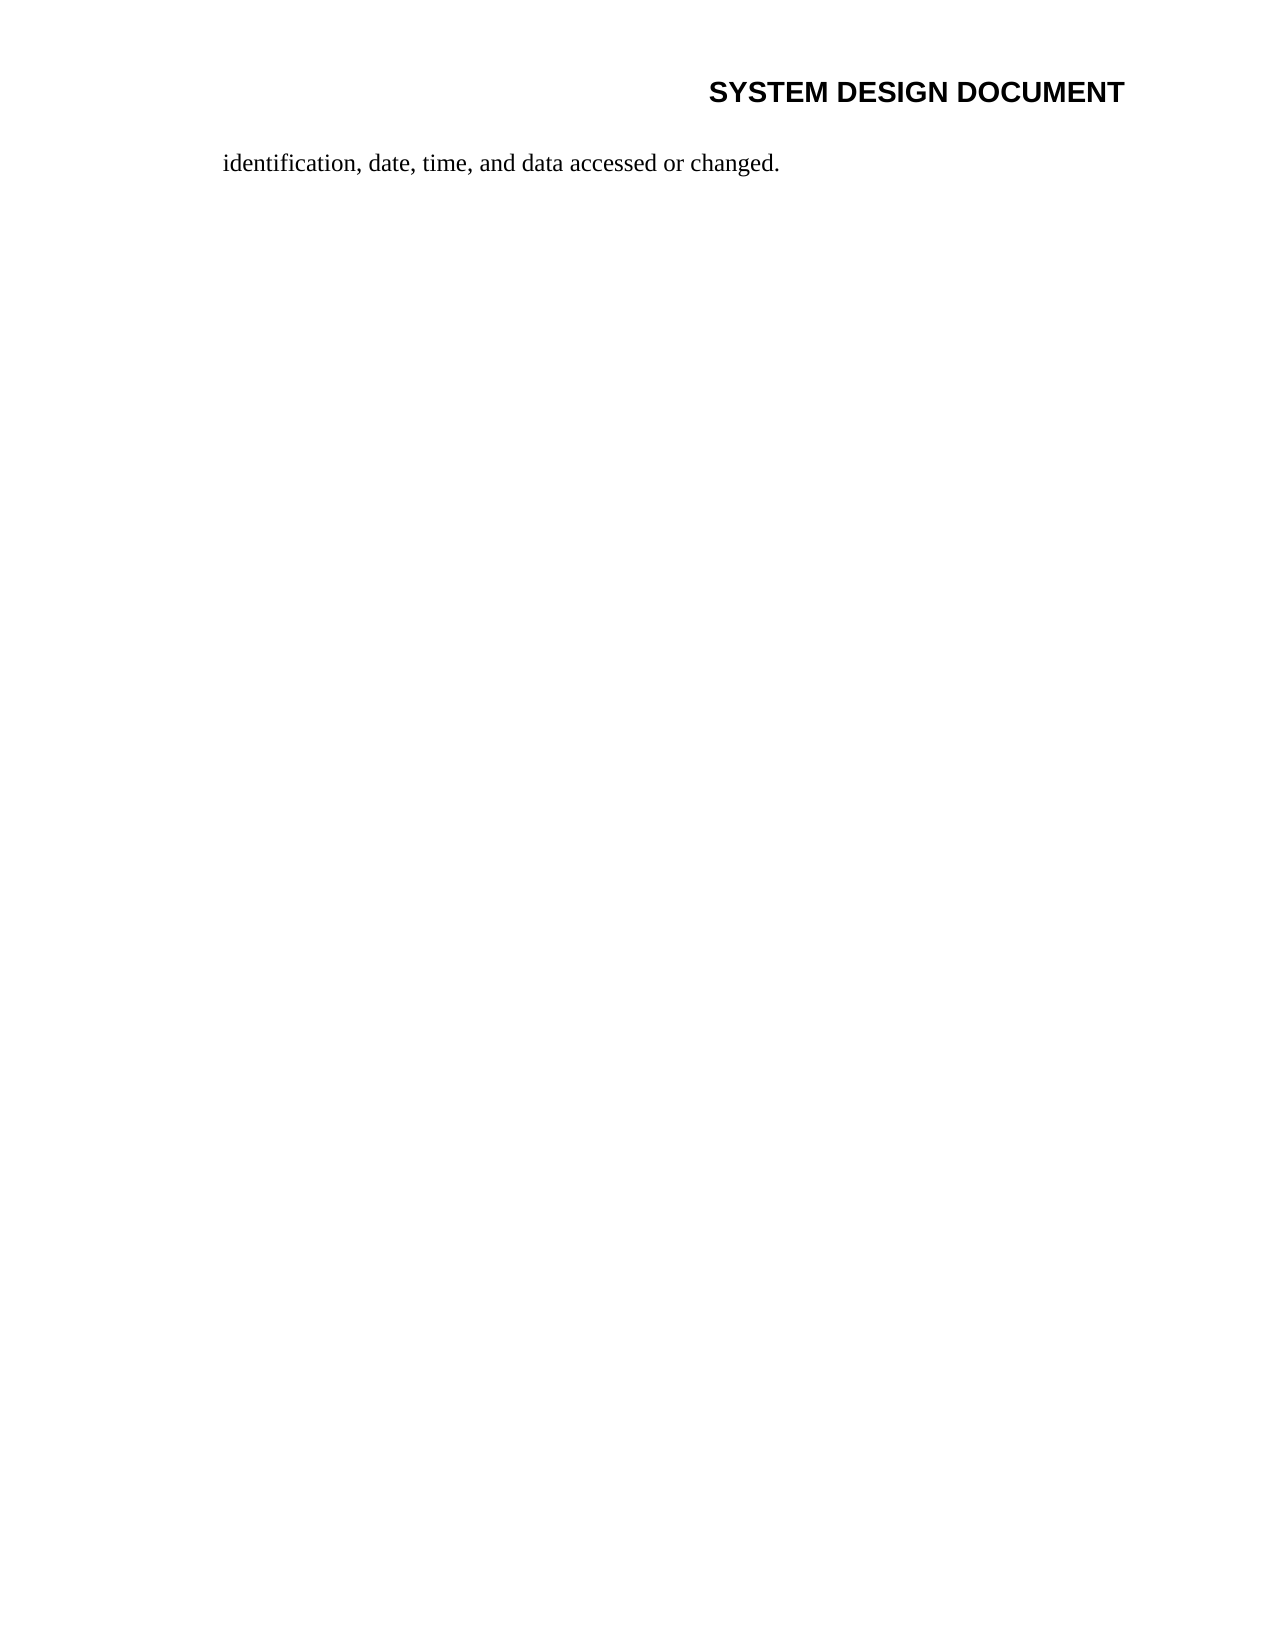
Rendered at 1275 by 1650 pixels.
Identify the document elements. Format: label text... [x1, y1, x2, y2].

text identification, date, time, and data accessed or changed. [223, 150, 1125, 177]
